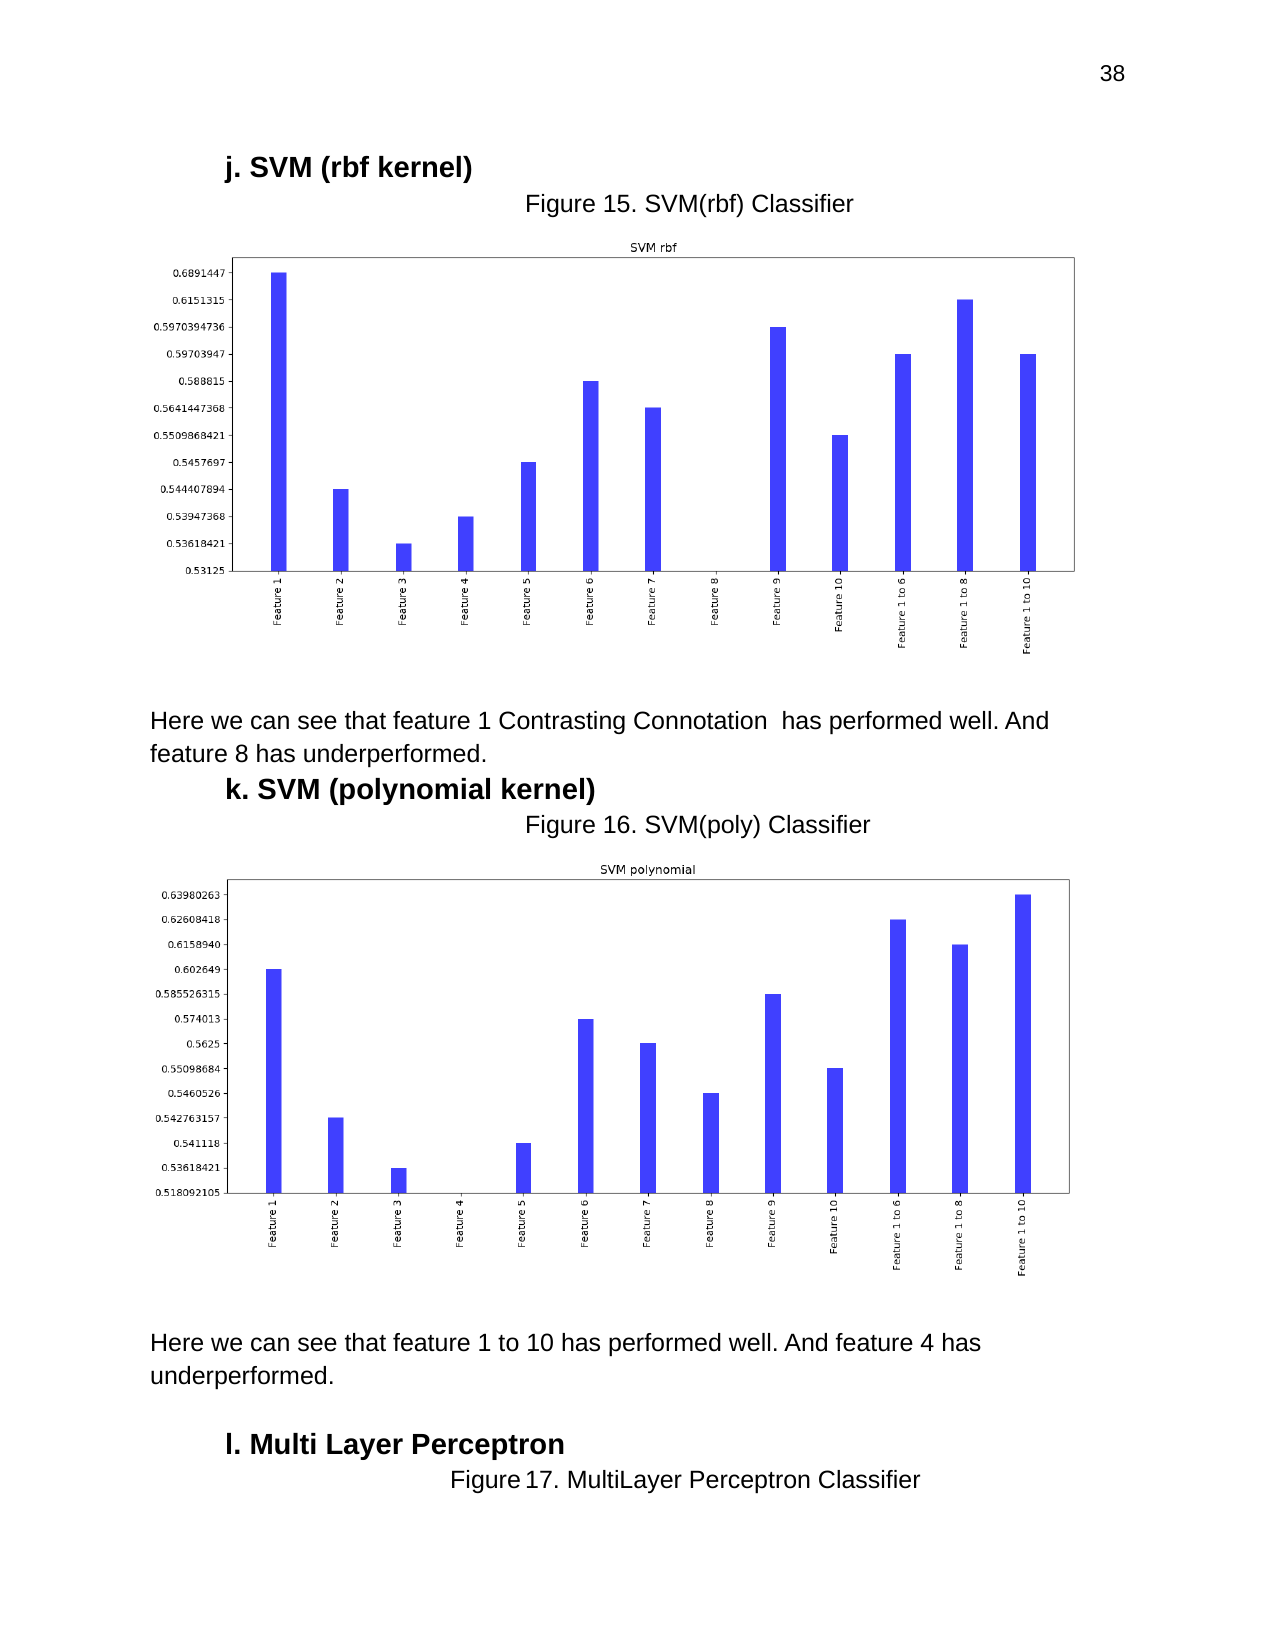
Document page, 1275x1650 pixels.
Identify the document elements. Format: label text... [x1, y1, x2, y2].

text Here we can see that feature 1 Contrasting Connotation has performed well. And feature 8 has underperformed. [150, 706, 1125, 768]
text Figure 17. MultiLayer Perceptron Classifier [450, 1465, 1125, 1494]
text j. SVM (rbf kernel) [225, 150, 1125, 183]
text Figure 16. SVM(poly) Classifier [225, 810, 1125, 839]
text k. SVM (polynomial kernel) [225, 772, 1125, 805]
text Figure 15. SVM(rbf) Classifier [225, 188, 1125, 217]
picture [150, 222, 1107, 702]
picture [150, 844, 1102, 1324]
text l. Multi Layer Perceptron [225, 1427, 1125, 1460]
text Here we can see that feature 1 to 10 has performed well. And feature 4 has underperformed. [150, 1328, 1125, 1389]
